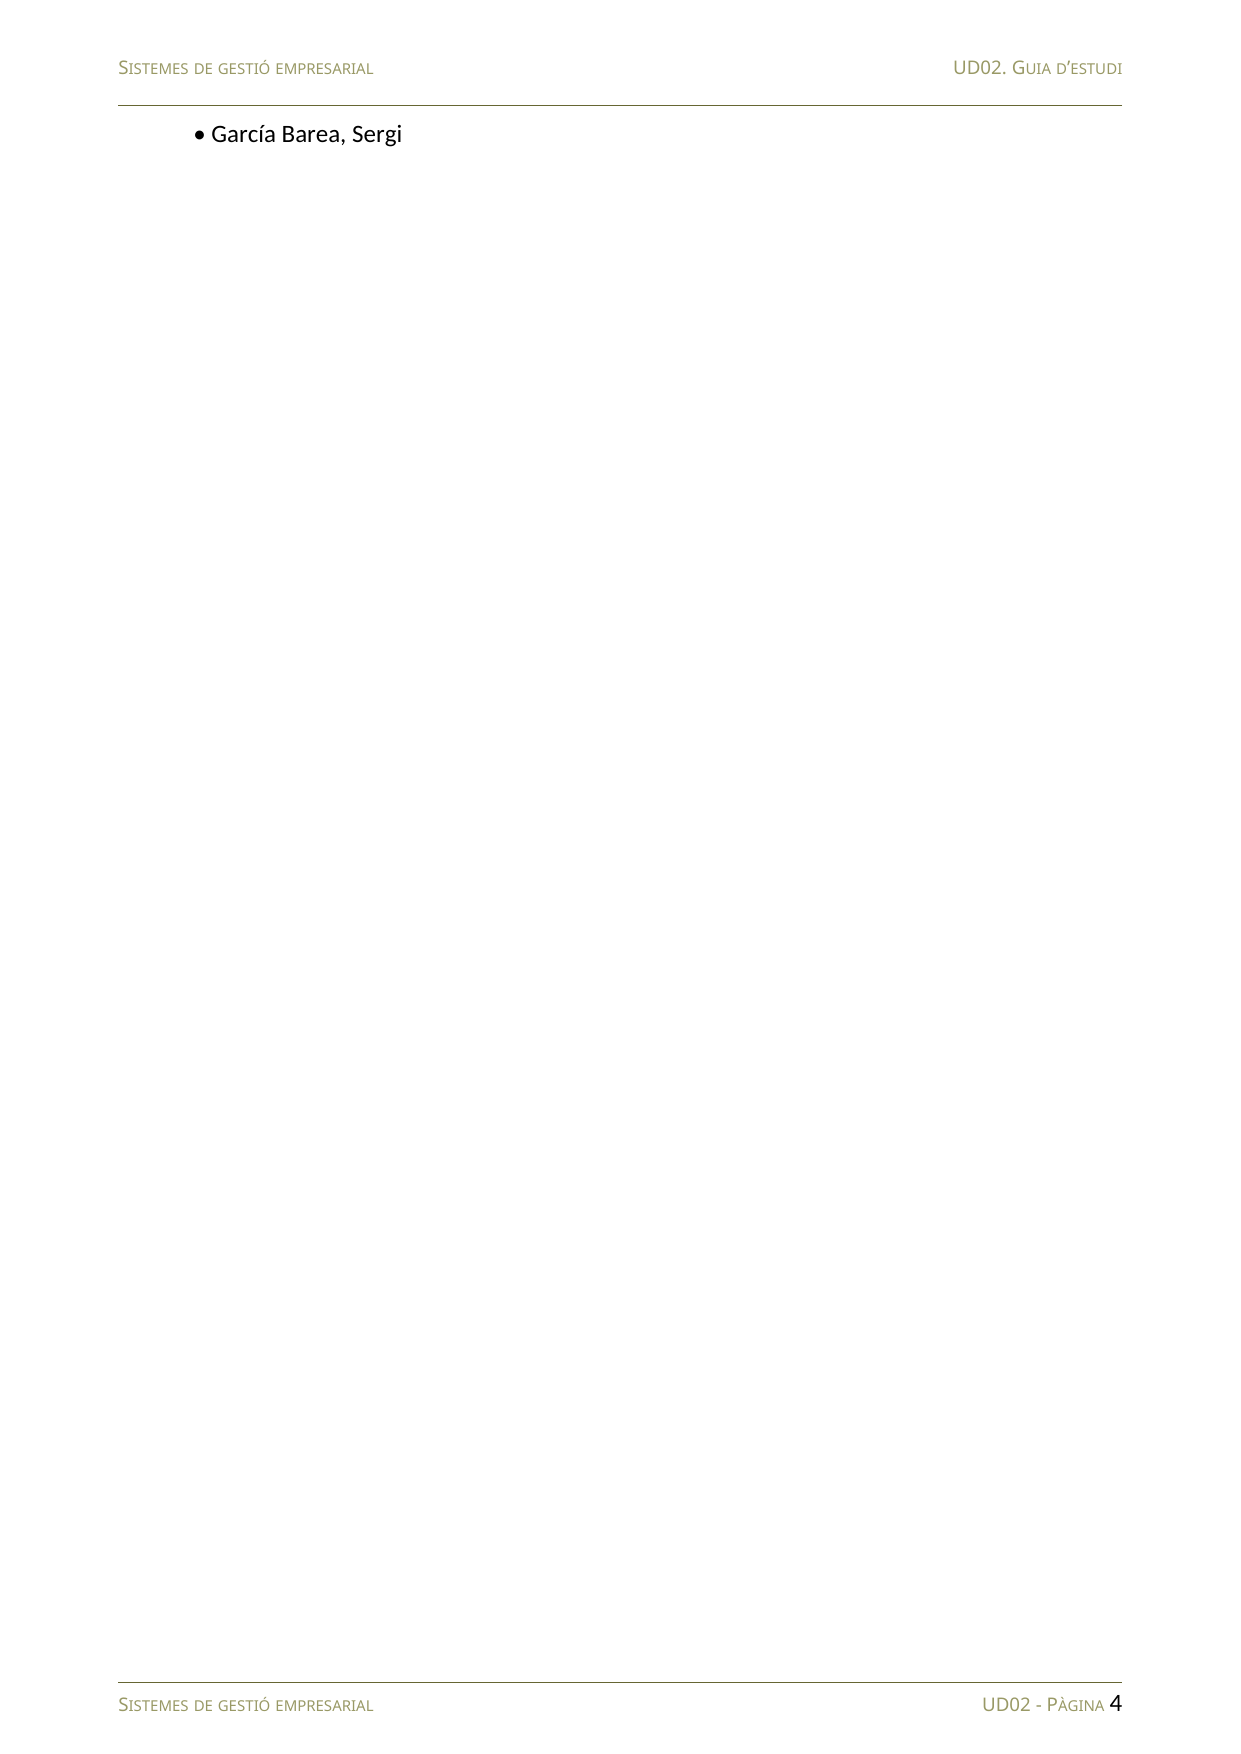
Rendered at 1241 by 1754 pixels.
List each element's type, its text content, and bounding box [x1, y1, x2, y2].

text • García Barea, Sergi [118, 118, 1122, 148]
